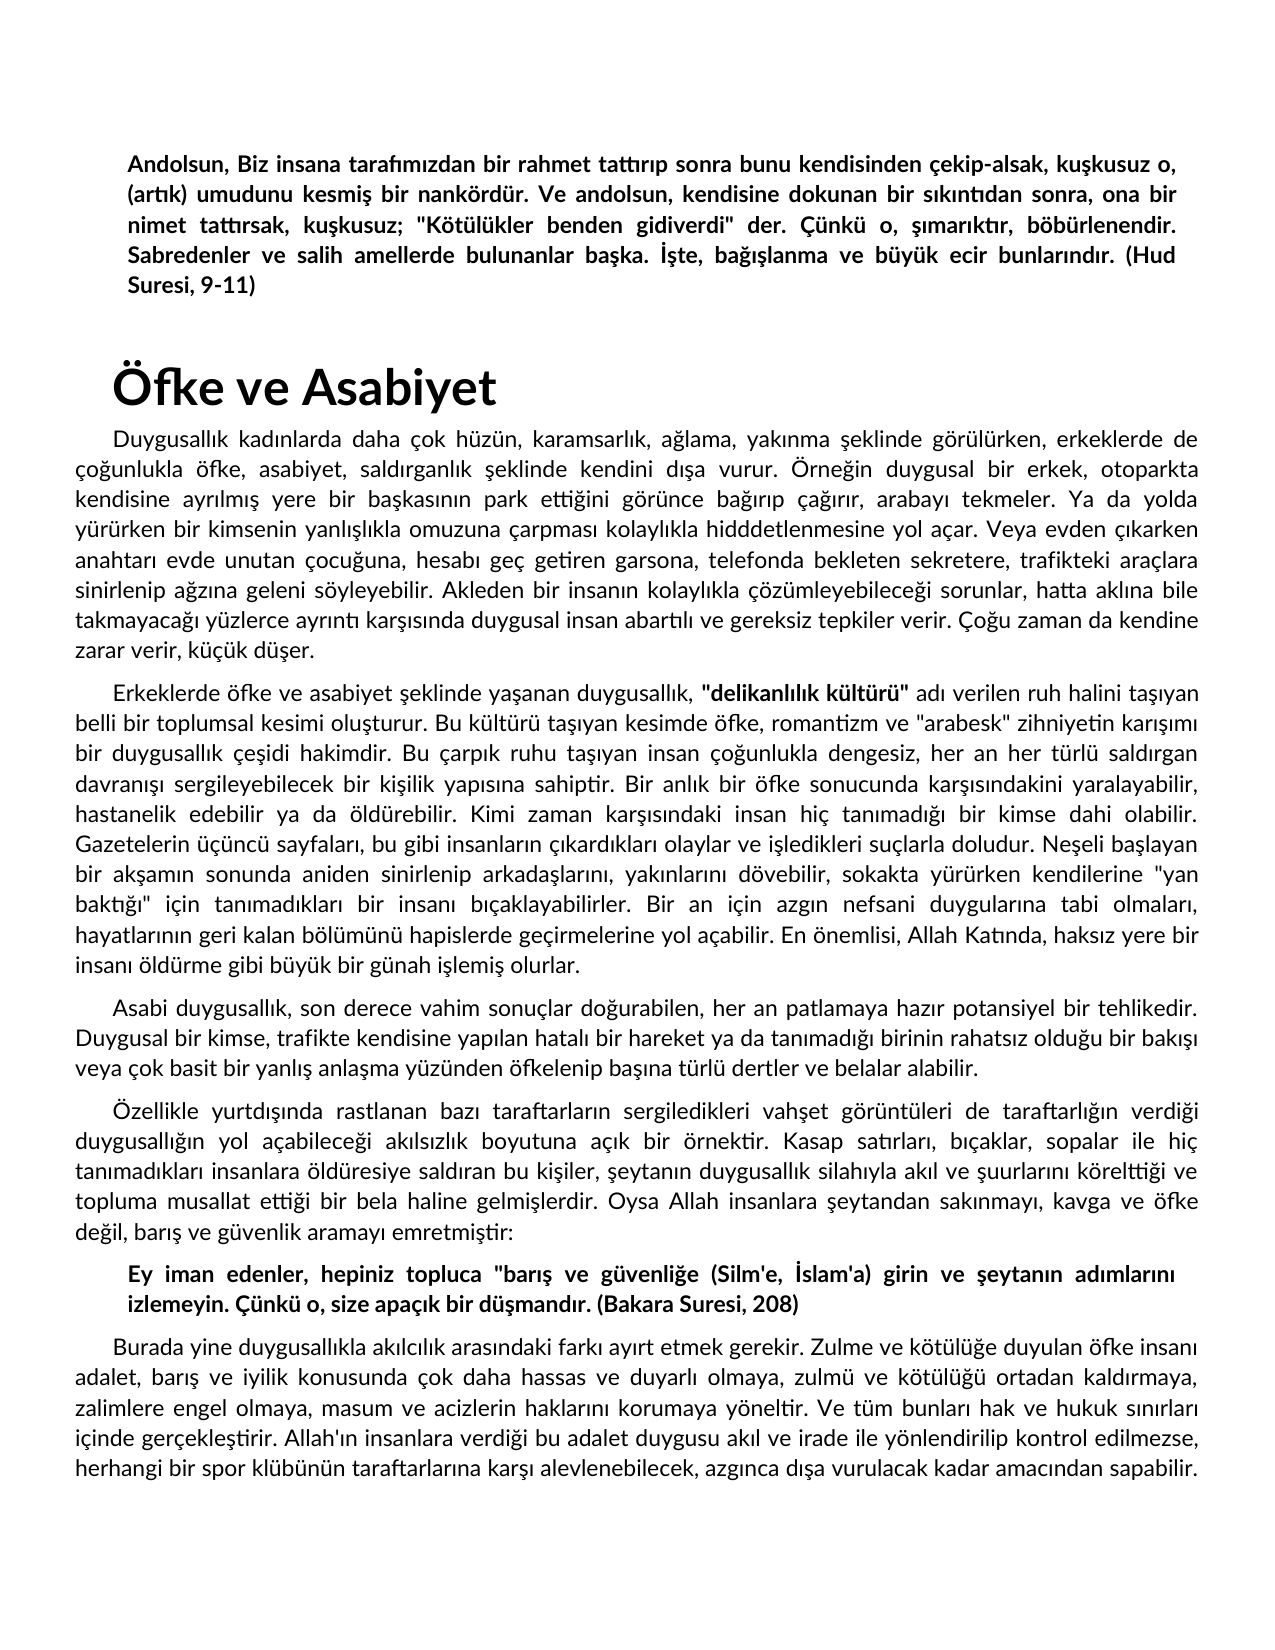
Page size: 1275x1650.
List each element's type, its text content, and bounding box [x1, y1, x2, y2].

text Asabi duygusallık, son derece vahim sonuçlar doğurabilen, her an patlamaya hazır potansiyel bir tehlikedir. Duygusal bir kimse, trafikte kendisine yapılan hatalı bir hareket ya da tanımadığı birinin rahatsız olduğu bir bakışı veya çok basit bir yanlış anlaşma yüzünden öfkelenip başına türlü dertler ve belalar alabilir. [75, 993, 1200, 1081]
text Duygusallık kadınlarda daha çok hüzün, karamsarlık, ağlama, yakınma şeklinde görülürken, erkeklerde de çoğunlukla öfke, asabiyet, saldırganlık şeklinde kendini dışa vurur. Örneğin duygusal bir erkek, otoparkta kendisine ayrılmış yere bir başkasının park ettiğini görünce bağırıp çağırır, arabayı tekmeler. Ya da yolda yürürken bir kimsenin yanlışlıkla omuzuna çarpması kolaylıkla hidddetlenmesine yol açar. Veya evden çıkarken anahtarı evde unutan çocuğuna, hesabı geç getiren garsona, telefonda bekleten sekretere, trafikteki araçlara sinirlenip ağzına geleni söyleyebilir. Akleden bir insanın kolaylıkla çözümleyebileceği sorunlar, hatta aklına bile takmayacağı yüzlerce ayrıntı karşısında duygusal insan abartılı ve gereksiz tepkiler verir. Çoğu zaman da kendine zarar verir, küçük düşer. [75, 424, 1200, 663]
text Özellikle yurtdışında rastlanan bazı taraftarların sergiledikleri vahşet görüntüleri de taraftarlığın verdiği duygusallığın yol açabileceği akılsızlık boyutuna açık bir örnektir. Kasap satırları, bıçaklar, sopalar ile hiç tanımadıkları insanlara öldüresiye saldıran bu kişiler, şeytanın duygusallık silahıyla akıl ve şuurlarını körelttiği ve topluma musallat ettiği bir bela haline gelmişlerdir. Oysa Allah insanlara şeytandan sakınmayı, kavga ve öfke değil, barış ve güvenlik aramayı emretmiştir: [75, 1096, 1200, 1245]
text Erkeklerde öfke ve asabiyet şeklinde yaşanan duygusallık, "delikanlılık kültürü" adı verilen ruh halini taşıyan belli bir toplumsal kesimi oluşturur. Bu kültürü taşıyan kesimde öfke, romantizm ve "arabesk" zihniyetin karışımı bir duygusallık çeşidi hakimdir. Bu çarpık ruhu taşıyan insan çoğunlukla dengesiz, her an her türlü saldırgan davranışı sergileyebilecek bir kişilik yapısına sahiptir. Bir anlık bir öfke sonucunda karşısındakini yaralayabilir, hastanelik edebilir ya da öldürebilir. Kimi zaman karşısındaki insan hiç tanımadığı bir kimse dahi olabilir. Gazetelerin üçüncü sayfaları, bu gibi insanların çıkardıkları olaylar ve işledikleri suçlarla doludur. Neşeli başlayan bir akşamın sonunda aniden sinirlenip arkadaşlarını, yakınlarını dövebilir, sokakta yürürken kendilerine "yan baktığı" için tanımadıkları bir insanı bıçaklayabilirler. Bir an için azgın nefsani duygularına tabi olmaları, hayatlarının geri kalan bölümünü hapislerde geçirmelerine yol açabilir. En önemlisi, Allah Katında, haksız yere bir insanı öldürme gibi büyük bir günah işlemiş olurlar. [75, 679, 1200, 978]
text Burada yine duygusallıkla akılcılık arasındaki farkı ayırt etmek gerekir. Zulme ve kötülüğe duyulan öfke insanı adalet, barış ve iyilik konusunda çok daha hassas ve duyarlı olmaya, zulmü ve kötülüğü ortadan kaldırmaya, zalimlere engel olmaya, masum ve acizlerin haklarını korumaya yöneltir. Ve tüm bunları hak ve hukuk sınırları içinde gerçekleştirir. Allah'ın insanlara verdiği bu adalet duygusu akıl ve irade ile yönlendirilip kontrol edilmezse, herhangi bir spor klübünün taraftarlarına karşı alevlenebilecek, azgınca dışa vurulacak kadar amacından sapabilir. [75, 1333, 1200, 1481]
text Ey iman edenler, hepiniz topluca "barış ve güvenliğe (Silm'e, İslam'a) girin ve şeytanın adımlarını izlemeyin. Çünkü o, size apaçık bir düşmandır. (Bakara Suresi, 208) [127, 1260, 1177, 1318]
text Andolsun, Biz insana tarafımızdan bir rahmet tattırıp sonra bunu kendisinden çekip-alsak, kuşkusuz o, (artık) umudunu kesmiş bir nankördür. Ve andolsun, kendisine dokunan bir sıkıntıdan sonra, ona bir nimet tattırsak, kuşkusuz; "Kötülükler benden gidiverdi" der. Çünkü o, şımarıktır, böbürlenendir. Sabredenler ve salih amellerde bulunanlar başka. İşte, bağışlanma ve büyük ecir bunlarındır. (Hud Suresi, 9-11) [127, 150, 1177, 298]
subtitle Öfke ve Asabiyet [112, 356, 1200, 416]
